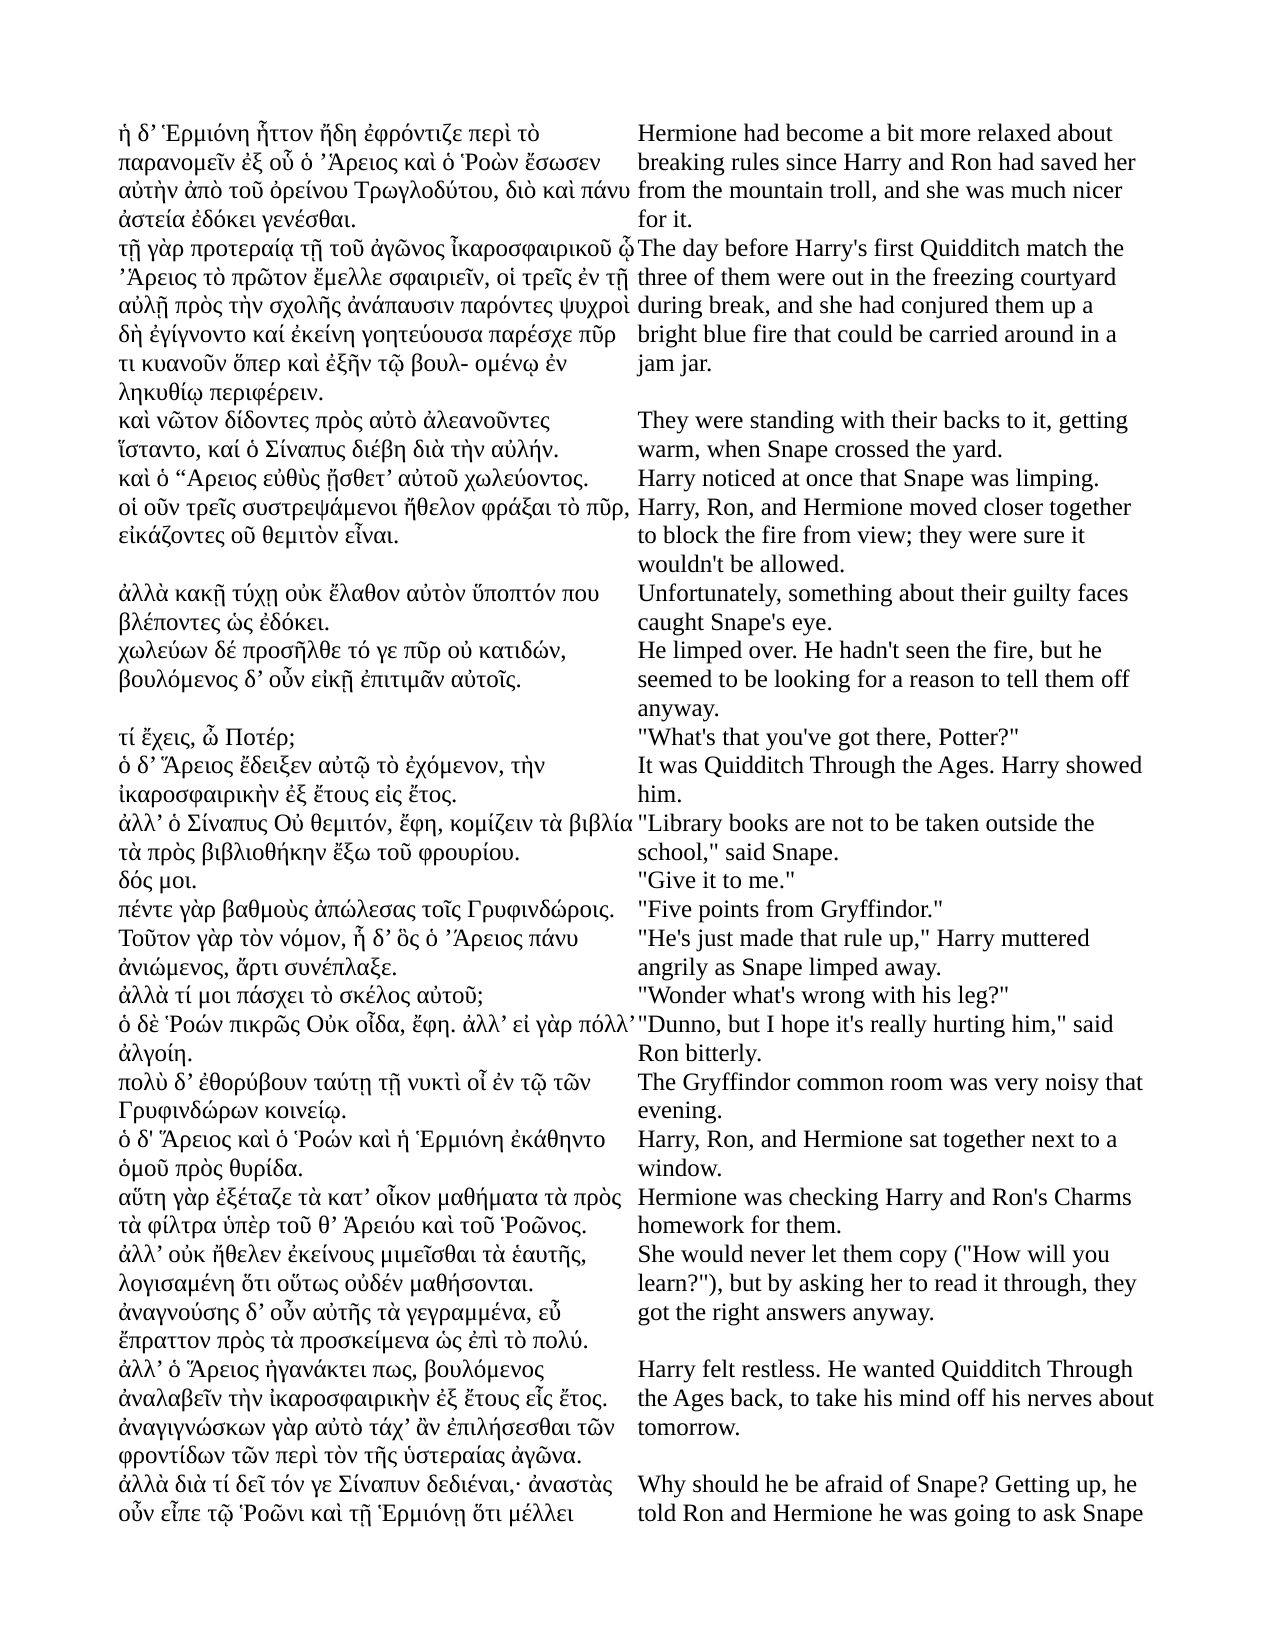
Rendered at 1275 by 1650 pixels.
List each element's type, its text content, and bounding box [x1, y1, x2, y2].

table_cell "Dunno, but I hope it's really hurting him," said Ron bitterly. [637, 1009, 1157, 1067]
table_cell Why should he be afraid of Snape? Getting up, he told Ron and Hermione he was going to ask Snape [637, 1469, 1157, 1527]
table_cell Τοῦτον γὰρ τὸν νόμον, ἧ δ’ ὃς ὁ ’Άρειος πάνυ ἀνιώμενος, ἄρτι συνέπλαξε. [118, 923, 637, 981]
table_cell ὁ δ' Ἅρειος καὶ ὁ Ῥοών καὶ ἡ Ἑρμιόνη ἐκάθηντο ὁμοῦ πρὸς θυρίδα. [118, 1124, 637, 1182]
table_cell They were standing with their backs to it, getting warm, when Snape crossed the yard. [637, 406, 1157, 463]
table_cell "What's that you've got there, Potter?" [637, 722, 1157, 751]
table_cell δός μοι. [118, 866, 637, 894]
table_cell πολὺ δ’ ἐθορύβουν ταύτῃ τῇ νυκτὶ οἶ ἐν τῷ τῶν Γρυφινδώρων κοινείῳ. [118, 1067, 637, 1124]
table_cell Hermione was checking Harry and Ron's Charms homework for them. [637, 1182, 1157, 1239]
table_cell ἀλλ’ οὐκ ἤθελεν ἐκείνους μιμεῖσθαι τὰ ἑαυτῆς, λογισαμένη ὅτι οὕτως οὐδέν μαθήσονται. ἀναγνούσης δ’ οὖν αὐτῆς τὰ γεγραμμένα, εὖ ἔπραττον πρὸς τὰ προσκείμενα ὡς ἐπὶ τὸ πολύ. [118, 1239, 637, 1354]
table_cell "Give it to me." [637, 866, 1157, 894]
table_cell Harry felt restless. He wanted Quidditch Through the Ages back, to take his mind off his nerves about tomorrow. [637, 1354, 1157, 1469]
table_cell "Wonder what's wrong with his leg?" [637, 981, 1157, 1009]
table_cell χωλεύων δέ προσῆλθε τό γε πῦρ οὐ κατιδών, βουλόμενος δ’ οὖν εἰκῇ ἐπιτιμᾶν αὐτοῖς. [118, 636, 637, 722]
table_cell It was Quidditch Through the Ages. Harry showed him. [637, 751, 1157, 808]
table_cell ἀλλὰ διὰ τί δεῖ τόν γε Σίναπυν δεδιέναι,· ἀναστὰς οὖν εἶπε τῷ Ῥοῶνι καὶ τῇ Ἑρμιόνῃ ὅτι μέλλει [118, 1469, 637, 1527]
table_cell καὶ ὁ “Αρειος εὐθὺς ᾔσθετ’ αὐτοῦ χωλεύοντος. οἱ οῦν τρεῖς συστρεψάμενοι ἤθελον φράξαι τὸ πῦρ, εἰκάζοντες οῦ θεμιτὸν εἶναι. [118, 463, 637, 578]
table_cell ἀλλ’ ὁ Ἅρειος ἠγανάκτει πως, βουλόμενος ἀναλαβεῖν τὴν ἰκαροσφαιρικὴν ἐξ ἔτους εἷς ἔτος. ἀναγιγνώσκων γὰρ αὐτὸ τάχ’ ἂν ἐπιλήσεσθαι τῶν φροντίδων τῶν περὶ τὸν τῆς ὑστεραίας ἀγῶνα. [118, 1354, 637, 1469]
table_cell Harry noticed at once that Snape was limping. Harry, Ron, and Hermione moved closer together to block the fire from view; they were sure it wouldn't be allowed. [637, 463, 1157, 578]
table_cell "He's just made that rule up," Harry muttered angrily as Snape limped away. [637, 923, 1157, 981]
table_cell ἀλλὰ κακῇ τύχῃ οὐκ ἔλαθον αὐτὸν ὕποπτόν που βλέποντες ὡς ἐδόκει. [118, 578, 637, 636]
table_cell ἡ δ’ Ἑρμιόνη ἧττον ἤδη ἐφρόντιζε περὶ τὸ παρανομεῖν ἐξ οὗ ὁ ’Ἁρειος καὶ ὁ Ῥοὼν ἔσωσεν αὐτὴν ἀπὸ τοῦ ὀρείνου Τρωγλοδύτου, διὸ καὶ πάνυ ἀστεία ἐδόκει γενέσθαι. [118, 118, 637, 233]
table_cell Hermione had become a bit more relaxed about breaking rules since Harry and Ron had saved her from the mountain troll, and she was much nicer for it. [637, 118, 1157, 233]
table_cell Unfortunately, something about their guilty faces caught Snape's eye. [637, 578, 1157, 636]
table_cell The day before Harry's first Quidditch match the three of them were out in the freezing courtyard during break, and she had conjured them up a bright blue fire that could be carried around in a jam jar. [637, 233, 1157, 406]
table_cell Harry, Ron, and Hermione sat together next to a window. [637, 1124, 1157, 1182]
table_cell τί ἔχεις, ὦ Ποτέρ; [118, 722, 637, 751]
table_cell ὁ δὲ Ῥοών πικρῶς Οὐκ οἶδα, ἔφη. ἀλλ’ εἰ γὰρ πόλλ’ ἀλγοίη. [118, 1009, 637, 1067]
table_cell καὶ νῶτον δίδοντες πρὸς αὐτὸ ἀλεανοῦντες ἵσταντο, καί ὁ Σίναπυς διέβη διὰ τὴν αὐλήν. [118, 406, 637, 463]
table_cell ἀλλ’ ὁ Σίναπυς Οὐ θεμιτόν, ἔφη, κομίζειν τὰ βιβλία τὰ πρὸς βιβλιοθήκην ἔξω τοῦ φρουρίου. [118, 808, 637, 866]
table_cell The Gryffindor common room was very noisy that evening. [637, 1067, 1157, 1124]
table_cell ἀλλὰ τί μοι πάσχει τὸ σκέλος αὐτοῦ; [118, 981, 637, 1009]
table_cell αὕτη γὰρ ἐξέταζε τὰ κατ’ οἶκον μαθήματα τὰ πρὸς τὰ φίλτρα ὑπὲρ τοῦ θ’ Ἁρειόυ καὶ τοῦ Ῥοῶνος. [118, 1182, 637, 1239]
table_cell She would never let them copy ("How will you learn?"), but by asking her to read it through, they got the right answers anyway. [637, 1239, 1157, 1354]
table_cell πέντε γὰρ βαθμοὺς ἀπώλεσας τοῖς Γρυφινδώροις. [118, 894, 637, 923]
table_cell ὁ δ’ Ἅρειος ἔδειξεν αὐτῷ τὸ ἐχόμενον, τὴν ἰκαροσφαιρικὴν ἐξ ἔτους εἰς ἔτος. [118, 751, 637, 808]
table_cell "Five points from Gryffindor." [637, 894, 1157, 923]
table_cell He limped over. He hadn't seen the fire, but he seemed to be looking for a reason to tell them off anyway. [637, 636, 1157, 722]
table_cell "Library books are not to be taken outside the school," said Snape. [637, 808, 1157, 866]
table_cell τῇ γὰρ προτεραίᾳ τῇ τοῦ ἀγῶνος ἶκαροσφαιρικοῦ ᾧ ’Ἁρειος τὸ πρῶτον ἔμελλε σφαιριεῖν, οἱ τρεῖς ἐν τῇ αὐλῇ πρὸς τὴν σχολῆς ἀνάπαυσιν παρόντες ψυχροὶ δὴ ἐγίγνοντο καί ἐκείνη γοητεύουσα παρέσχε πῦρ τι κυανοῦν ὅπερ καὶ ἐξῆν τῷ βουλ- ομένῳ ἐν ληκυθίῳ περιφέρειν. [118, 233, 637, 406]
